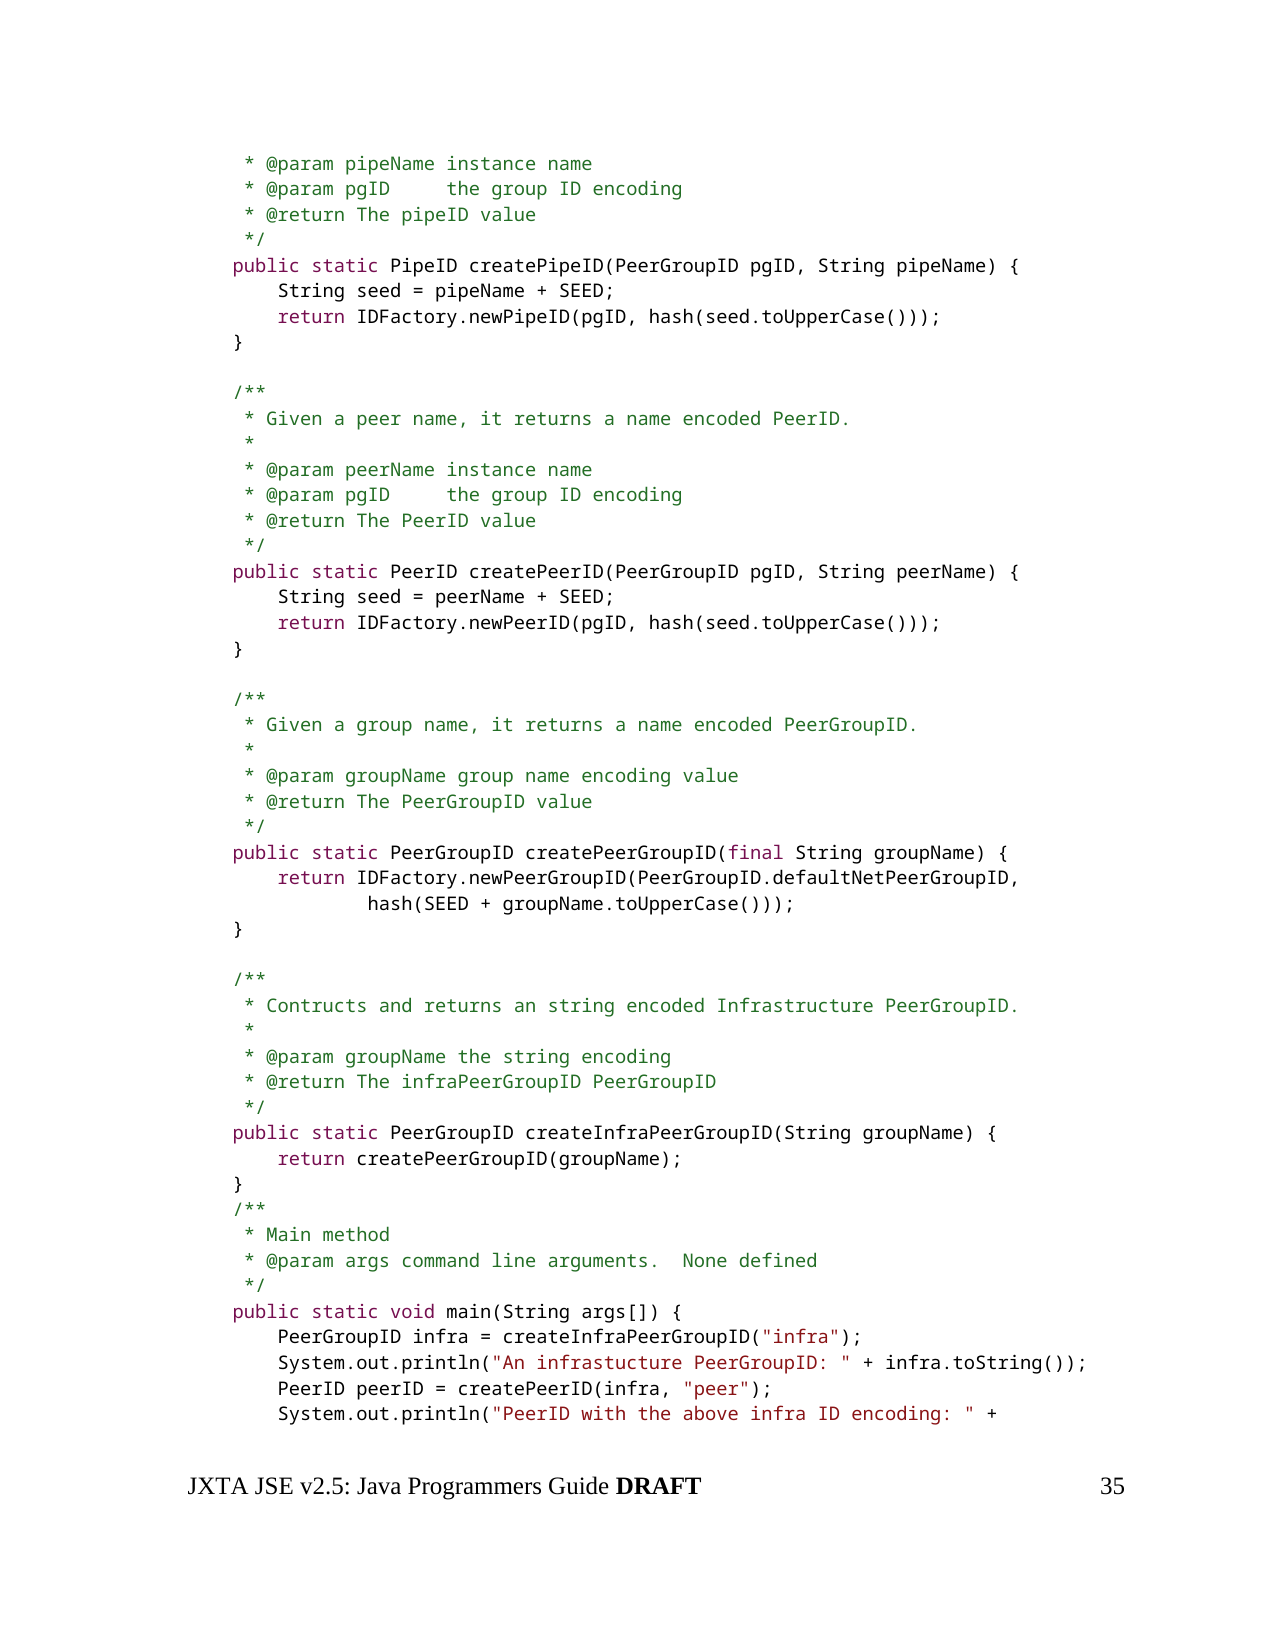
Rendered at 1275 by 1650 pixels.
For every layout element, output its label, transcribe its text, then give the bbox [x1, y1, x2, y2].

text * @param pgID the group ID encoding [187, 482, 1125, 507]
text * @return The pipeID value [187, 201, 1125, 227]
text hash(SEED + groupName.toUpperCase())); [187, 890, 1125, 916]
text /** [187, 1196, 1125, 1222]
text /** [187, 686, 1125, 711]
text String seed = peerName + SEED; [187, 584, 1125, 609]
text * Given a group name, it returns a name encoded PeerGroupID. [187, 711, 1125, 737]
text return IDFactory.newPeerID(pgID, hash(seed.toUpperCase())); [187, 609, 1125, 635]
text * @param groupName the string encoding [187, 1043, 1125, 1069]
text } [187, 635, 1125, 660]
text } [187, 329, 1125, 354]
text */ [187, 813, 1125, 839]
text /** [187, 380, 1125, 405]
text /** [187, 967, 1125, 992]
text */ [187, 1273, 1125, 1298]
text return createPeerGroupID(groupName); [187, 1145, 1125, 1171]
text * @param args command line arguments. None defined [187, 1247, 1125, 1273]
text return IDFactory.newPeerGroupID(PeerGroupID.defaultNetPeerGroupID, [187, 864, 1125, 890]
text */ [187, 533, 1125, 558]
text return IDFactory.newPipeID(pgID, hash(seed.toUpperCase())); [187, 303, 1125, 329]
text */ [187, 227, 1125, 252]
text String seed = pipeName + SEED; [187, 278, 1125, 303]
text * [187, 431, 1125, 456]
text * @param groupName group name encoding value [187, 762, 1125, 788]
text * @param pgID the group ID encoding [187, 176, 1125, 201]
text * Main method [187, 1222, 1125, 1247]
text * @return The PeerGroupID value [187, 788, 1125, 813]
text * @param peerName instance name [187, 456, 1125, 482]
text * Given a peer name, it returns a name encoded PeerID. [187, 405, 1125, 431]
text * @return The PeerID value [187, 507, 1125, 533]
text } [187, 1171, 1125, 1196]
text System.out.println("PeerID with the above infra ID encoding: " + [187, 1401, 1233, 1426]
text public static PeerGroupID createPeerGroupID(final String groupName) { [187, 839, 1125, 864]
text PeerGroupID infra = createInfraPeerGroupID("infra"); [187, 1324, 1125, 1349]
text } [187, 916, 1125, 941]
text public static PipeID createPipeID(PeerGroupID pgID, String pipeName) { [187, 252, 1125, 278]
text public static PeerID createPeerID(PeerGroupID pgID, String peerName) { [187, 558, 1125, 584]
text public static void main(String args[]) { [187, 1298, 1125, 1324]
text System.out.println("An infrastucture PeerGroupID: " + infra.toString()); [187, 1349, 1233, 1375]
text * [187, 1018, 1125, 1043]
text PeerID peerID = createPeerID(infra, "peer"); [187, 1375, 1233, 1401]
text * [187, 737, 1125, 762]
text public static PeerGroupID createInfraPeerGroupID(String groupName) { [187, 1120, 1125, 1145]
text */ [187, 1094, 1125, 1120]
text * @param pipeName instance name [187, 150, 1125, 176]
text * Contructs and returns an string encoded Infrastructure PeerGroupID. [187, 992, 1125, 1018]
text * @return The infraPeerGroupID PeerGroupID [187, 1069, 1125, 1094]
